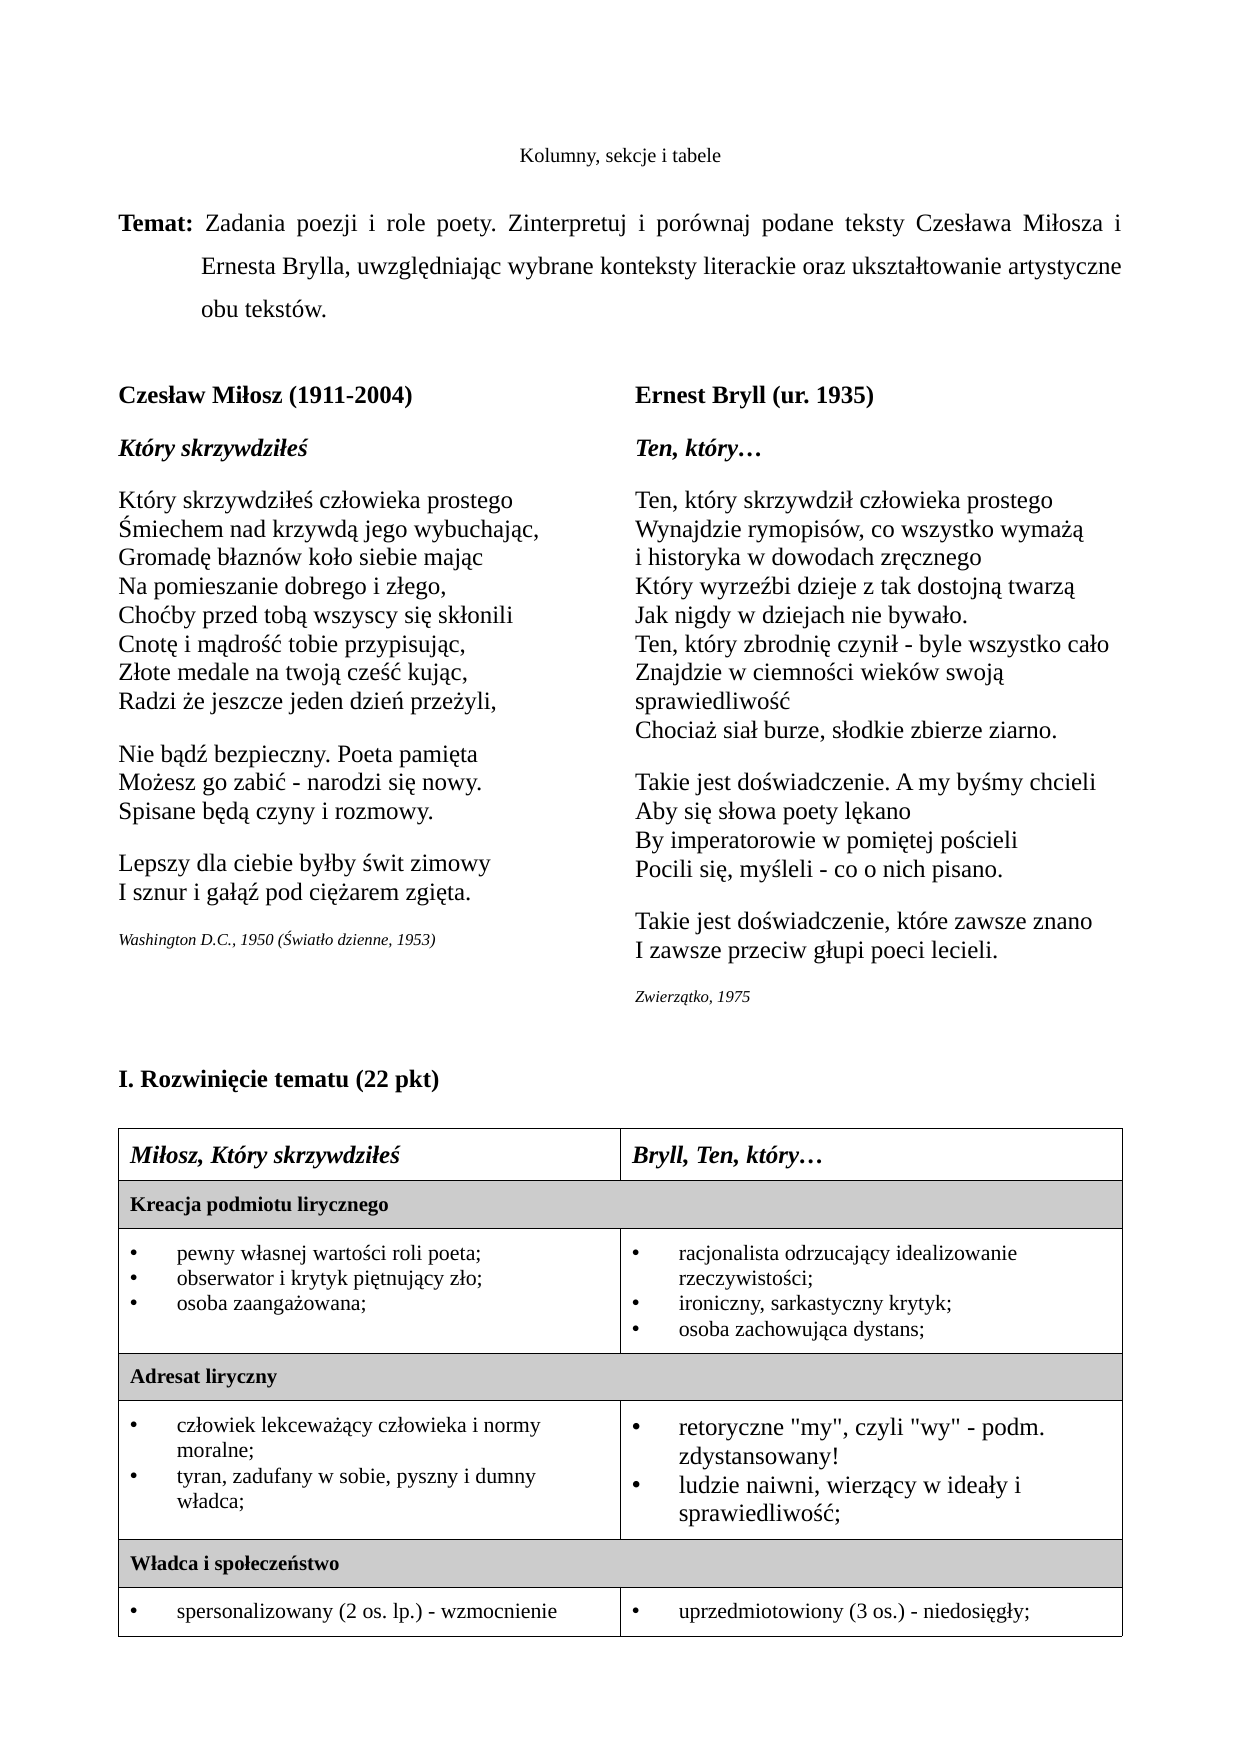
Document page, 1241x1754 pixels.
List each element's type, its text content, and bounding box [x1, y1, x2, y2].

text Aby się słowa poety lękano [635, 796, 1122, 825]
table_header Miłosz, Który skrzywdziłeś [119, 1129, 620, 1180]
text Czesław Miłosz (1911-2004) [118, 380, 605, 409]
text Choćby przed tobą wszyscy się skłonili [118, 600, 605, 629]
table_cell uprzedmiotowiony (3 os.) - niedosięgły; cyniczny i szyderczy manipulator; gardzi człowiekiem i prawdą; żąda poklasku, w praktyce triumfuje; pociąga za sobą ludzi (atrakcyjność zła); [621, 1588, 1122, 1636]
text Który skrzywdziłeś [118, 433, 605, 461]
text Na pomieszanie dobrego i złego, [118, 571, 605, 600]
table_header Bryll, Ten, który… [621, 1129, 1122, 1180]
table_cell Władca i społeczeństwo [119, 1540, 1122, 1587]
text Radzi że jeszcze jeden dzień przeżyli, [118, 686, 605, 715]
text By imperatorowie w pomiętej pościeli [635, 825, 1122, 854]
text Który wyrzeźbi dzieje z tak dostojną twarzą [635, 571, 1122, 600]
text Jak nigdy w dziejach nie bywało. [635, 600, 1122, 629]
text Śmiechem nad krzywdą jego wybuchając, [118, 514, 605, 542]
text I sznur i gałąź pod ciężarem zgięta. [118, 877, 605, 906]
text I. Rozwinięcie tematu (22 pkt) [118, 1064, 1122, 1093]
text Ten, który skrzywdził człowieka prostego [635, 485, 1122, 514]
text Temat: Zadania poezji i role poety. Zinterpretuj i porównaj podane teksty Czesława Miłosza i Ernesta Brylla, uwzględniając wybrane konteksty literackie oraz ukształtowanie artystyczne obu tekstów. [118, 208, 1122, 323]
text Który skrzywdziłeś człowieka prostego [118, 485, 605, 514]
table_cell retoryczne "my", czyli "wy" - podm. zdystansowany! ludzie naiwni, wierzący w ideały i sprawiedliwość; [621, 1401, 1122, 1539]
text i historyka w dowodach zręcznego [635, 542, 1122, 571]
subtitle Kolumny, sekcje i tabele [118, 143, 1122, 166]
text Ernest Bryll (ur. 1935) [635, 380, 1122, 409]
text Pocili się, myśleli - co o nich pisano. [635, 854, 1122, 882]
text Takie jest doświadczenie. A my byśmy chcieli [635, 767, 1122, 796]
table_cell racjonalista odrzucający idealizowanie rzeczywistości; ironiczny, sarkastyczny krytyk; osoba zachowująca dystans; [621, 1229, 1122, 1353]
table_cell Adresat liryczny [119, 1354, 1122, 1400]
text Spisane będą czyny i rozmowy. [118, 796, 605, 825]
text Washington D.C., 1950 (Światło dzienne, 1953) [118, 930, 605, 949]
text Ten, który… [635, 433, 1122, 461]
text Wynajdzie rymopisów, co wszystko wymażą [635, 514, 1122, 542]
text Nie bądź bezpieczny. Poeta pamięta [118, 739, 605, 767]
text Ten, który zbrodnię czynił - byle wszystko cało [635, 629, 1122, 657]
text Zwierzątko, 1975 [635, 987, 1122, 1006]
text Możesz go zabić - narodzi się nowy. [118, 767, 605, 796]
table_cell Kreacja podmiotu lirycznego [119, 1181, 1122, 1228]
table_cell człowiek lekceważący człowieka i normy moralne; tyran, zadufany w sobie, pyszny i dumny władca; [119, 1401, 620, 1539]
text I zawsze przeciw głupi poeci lecieli. [635, 935, 1122, 963]
text Takie jest doświadczenie, które zawsze znano [635, 906, 1122, 935]
text Gromadę błaznów koło siebie mając [118, 542, 605, 571]
table_cell spersonalizowany (2 os. lp.) - wzmocnienie groźby; strachem podporządkowuje sobie innych; poddańczo wychwalany i idealizowany; [119, 1588, 620, 1636]
text Chociaż siał burze, słodkie zbierze ziarno. [635, 715, 1122, 744]
table_cell pewny własnej wartości roli poeta; obserwator i krytyk piętnujący zło; osoba zaangażowana; [119, 1229, 620, 1353]
text Lepszy dla ciebie byłby świt zimowy [118, 848, 605, 877]
text Złote medale na twoją cześć kując, [118, 657, 605, 686]
text Cnotę i mądrość tobie przypisując, [118, 629, 605, 657]
text Znajdzie w ciemności wieków swoją sprawiedliwość [635, 657, 1122, 715]
